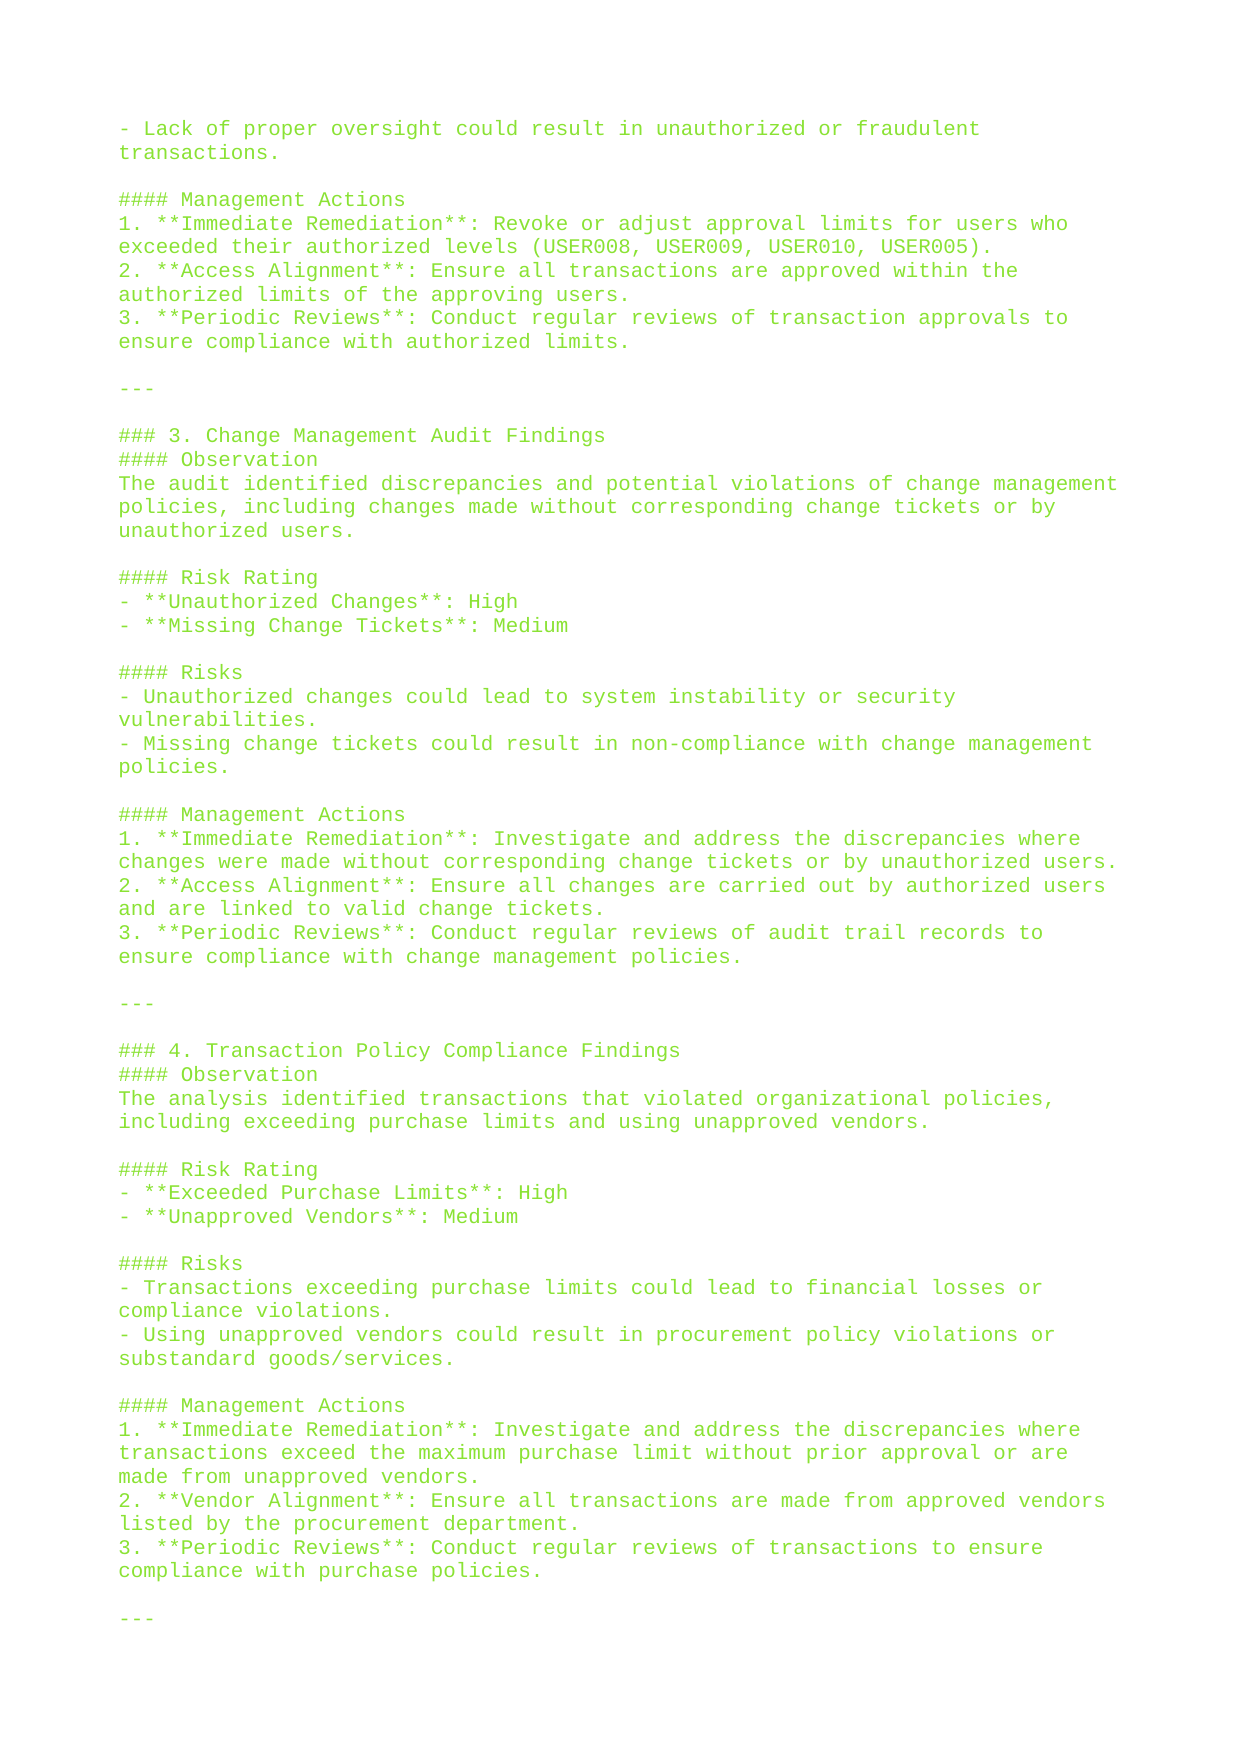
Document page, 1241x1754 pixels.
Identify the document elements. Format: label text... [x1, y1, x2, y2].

text - Missing change tickets could result in non-compliance with change management policies. [118, 733, 1122, 780]
text #### Risks [118, 662, 1122, 686]
text 2. **Access Alignment**: Ensure all transactions are approved within the authorized limits of the approving users. [118, 260, 1122, 307]
text 3. **Periodic Reviews**: Conduct regular reviews of transactions to ensure compliance with purchase policies. [118, 1537, 1122, 1584]
text #### Management Actions [118, 189, 1122, 213]
text - **Unapproved Vendors**: Medium [118, 1206, 1122, 1229]
text The audit identified discrepancies and potential violations of change management policies, including changes made without corresponding change tickets or by unauthorized users. [118, 473, 1122, 544]
text - **Missing Change Tickets**: Medium [118, 615, 1122, 638]
text - Transactions exceeding purchase limits could lead to financial losses or compliance violations. [118, 1277, 1122, 1324]
text 1. **Immediate Remediation**: Investigate and address the discrepancies where transactions exceed the maximum purchase limit without prior approval or are made from unapproved vendors. [118, 1419, 1122, 1489]
text 1. **Immediate Remediation**: Investigate and address the discrepancies where changes were made without corresponding change tickets or by unauthorized users. [118, 827, 1122, 875]
text #### Management Actions [118, 804, 1122, 827]
text - Lack of proper oversight could result in unauthorized or fraudulent transactions. [118, 118, 1122, 165]
text --- [118, 1608, 1122, 1631]
text ### 4. Transaction Policy Compliance Findings [118, 1040, 1122, 1064]
text 3. **Periodic Reviews**: Conduct regular reviews of audit trail records to ensure compliance with change management policies. [118, 922, 1122, 969]
text #### Risks [118, 1253, 1122, 1277]
text 1. **Immediate Remediation**: Revoke or adjust approval limits for users who exceeded their authorized levels (USER008, USER009, USER010, USER005). [118, 213, 1122, 260]
text #### Risk Rating [118, 1158, 1122, 1182]
text ### 3. Change Management Audit Findings [118, 426, 1122, 449]
text #### Management Actions [118, 1395, 1122, 1419]
text The analysis identified transactions that violated organizational policies, including exceeding purchase limits and using unapproved vendors. [118, 1088, 1122, 1135]
text - Using unapproved vendors could result in procurement policy violations or substandard goods/services. [118, 1324, 1122, 1371]
text --- [118, 378, 1122, 402]
text 3. **Periodic Reviews**: Conduct regular reviews of transaction approvals to ensure compliance with authorized limits. [118, 307, 1122, 354]
text 2. **Vendor Alignment**: Ensure all transactions are made from approved vendors listed by the procurement department. [118, 1489, 1122, 1537]
text - Unauthorized changes could lead to system instability or security vulnerabilities. [118, 686, 1122, 733]
text #### Observation [118, 1064, 1122, 1088]
text #### Observation [118, 449, 1122, 473]
text --- [118, 993, 1122, 1017]
text - **Exceeded Purchase Limits**: High [118, 1182, 1122, 1206]
text #### Risk Rating [118, 567, 1122, 591]
text - **Unauthorized Changes**: High [118, 591, 1122, 615]
text 2. **Access Alignment**: Ensure all changes are carried out by authorized users and are linked to valid change tickets. [118, 875, 1122, 922]
